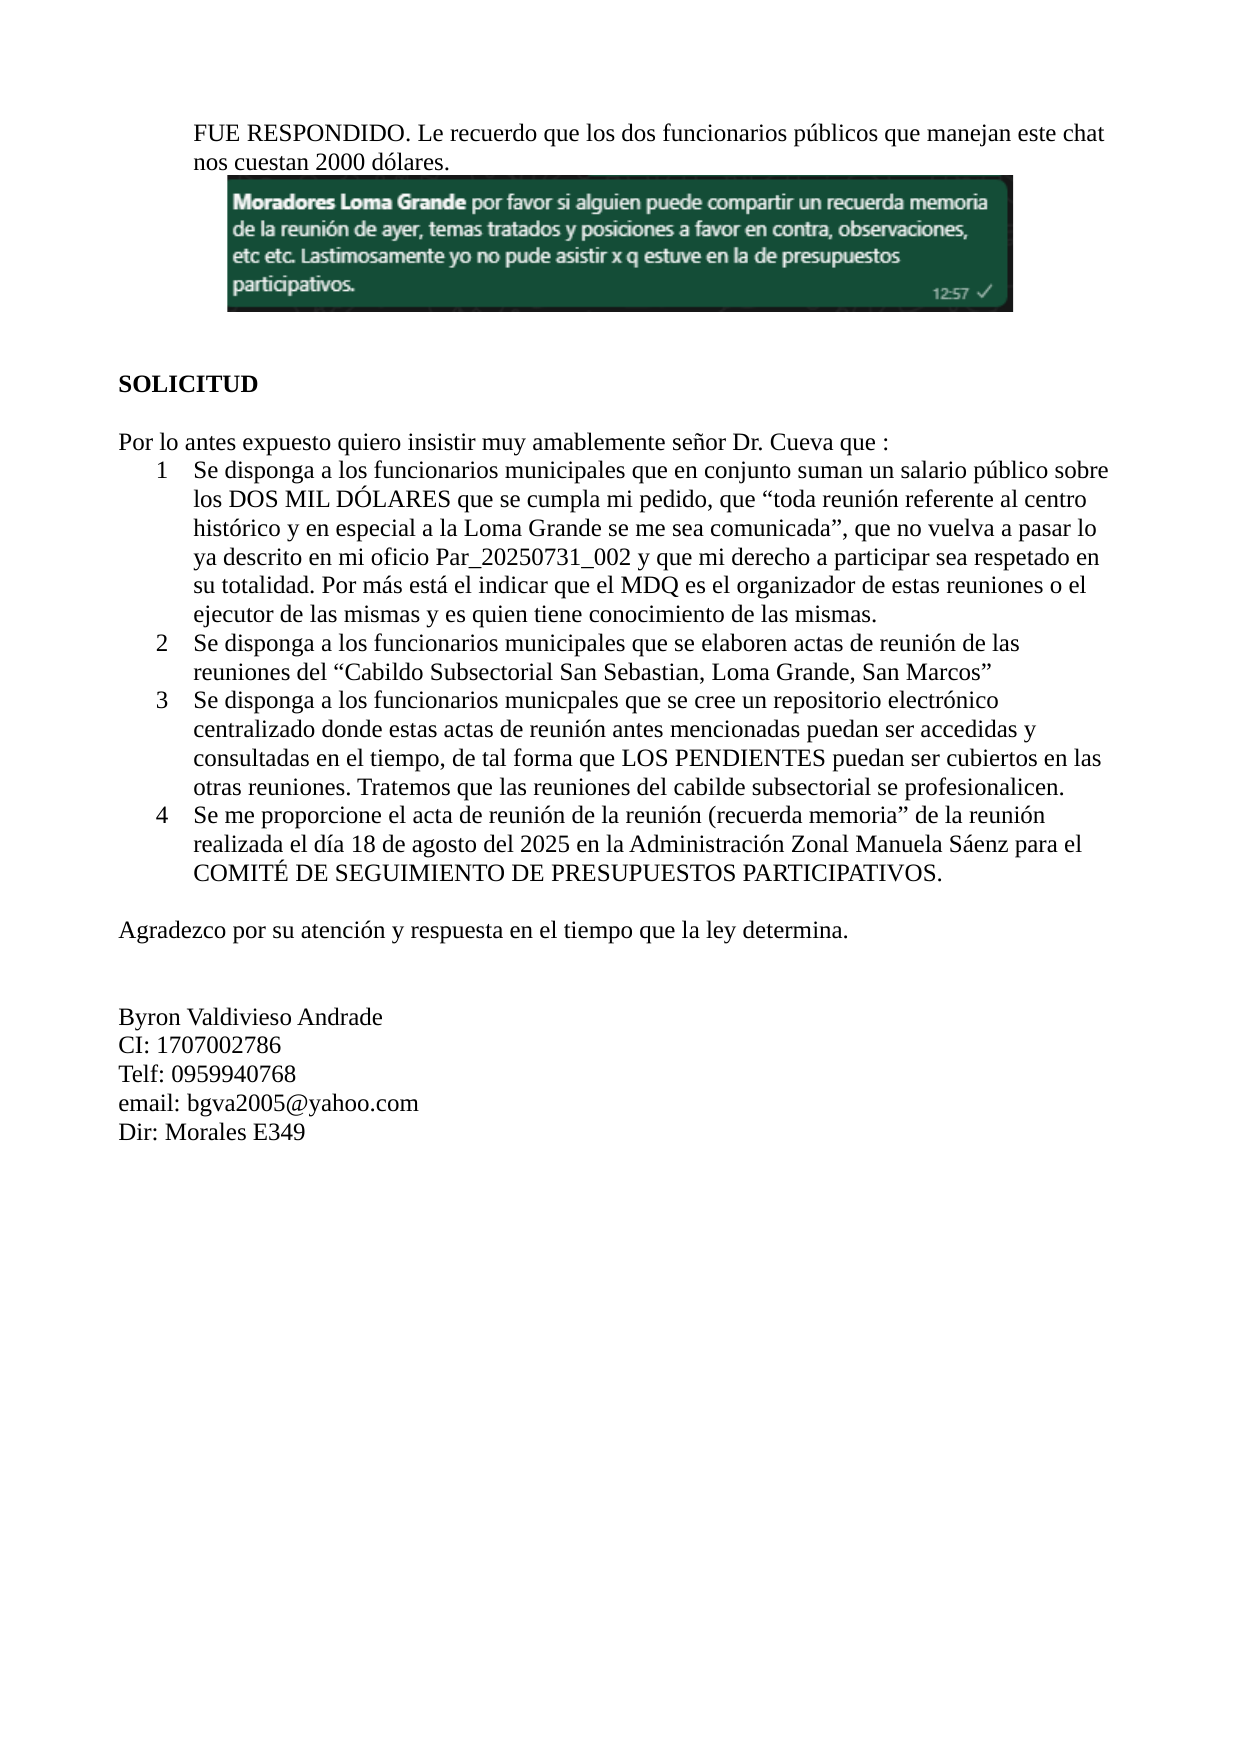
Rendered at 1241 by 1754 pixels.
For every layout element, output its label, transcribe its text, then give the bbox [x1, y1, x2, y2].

text Byron Valdivieso Andrade [118, 1002, 1122, 1030]
list Se disponga a los funcionarios municpales que se cree un repositorio electrónico centralizado donde estas actas de reunión antes mencionadas puedan ser accedidas y consultadas en el tiempo, de tal forma que LOS PENDIENTES puedan ser cubiertos en las otras reuniones. Tratemos que las reuniones del cabilde subsectorial se profesionalicen. [156, 685, 1122, 800]
text SOLICITUD [118, 369, 1122, 398]
text Dir: Morales E349 [118, 1117, 1122, 1145]
list Se disponga a los funcionarios municipales que en conjunto suman un salario público sobre los DOS MIL DÓLARES que se cumpla mi pedido, que “toda reunión referente al centro histórico y en especial a la Loma Grande se me sea comunicada”, que no vuelva a pasar lo ya descrito en mi oficio Par_20250731_002 y que mi derecho a participar sea respetado en su totalidad. Por más está el indicar que el MDQ es el organizador de estas reuniones o el ejecutor de las mismas y es quien tiene conocimiento de las mismas. [156, 455, 1122, 628]
text email: bgva2005@yahoo.com [118, 1088, 1122, 1117]
list FUE RESPONDIDO. Le recuerdo que los dos funcionarios públicos que manejan este chat nos cuestan 2000 dólares. [156, 118, 1122, 176]
text Telf: 0959940768 [118, 1059, 1122, 1088]
text Por lo antes expuesto quiero insistir muy amablemente señor Dr. Cueva que : [118, 427, 1122, 455]
text Agradezco por su atención y respuesta en el tiempo que la ley determina. [118, 915, 1122, 944]
text CI: 1707002786 [118, 1030, 1122, 1059]
list Se me proporcione el acta de reunión de la reunión (recuerda memoria” de la reunión realizada el día 18 de agosto del 2025 en la Administración Zonal Manuela Sáenz para el COMITÉ DE SEGUIMIENTO DE PRESUPUESTOS PARTICIPATIVOS. [156, 800, 1122, 887]
picture [227, 175, 1014, 312]
list Se disponga a los funcionarios municipales que se elaboren actas de reunión de las reuniones del “Cabildo Subsectorial San Sebastian, Loma Grande, San Marcos” [156, 628, 1122, 685]
